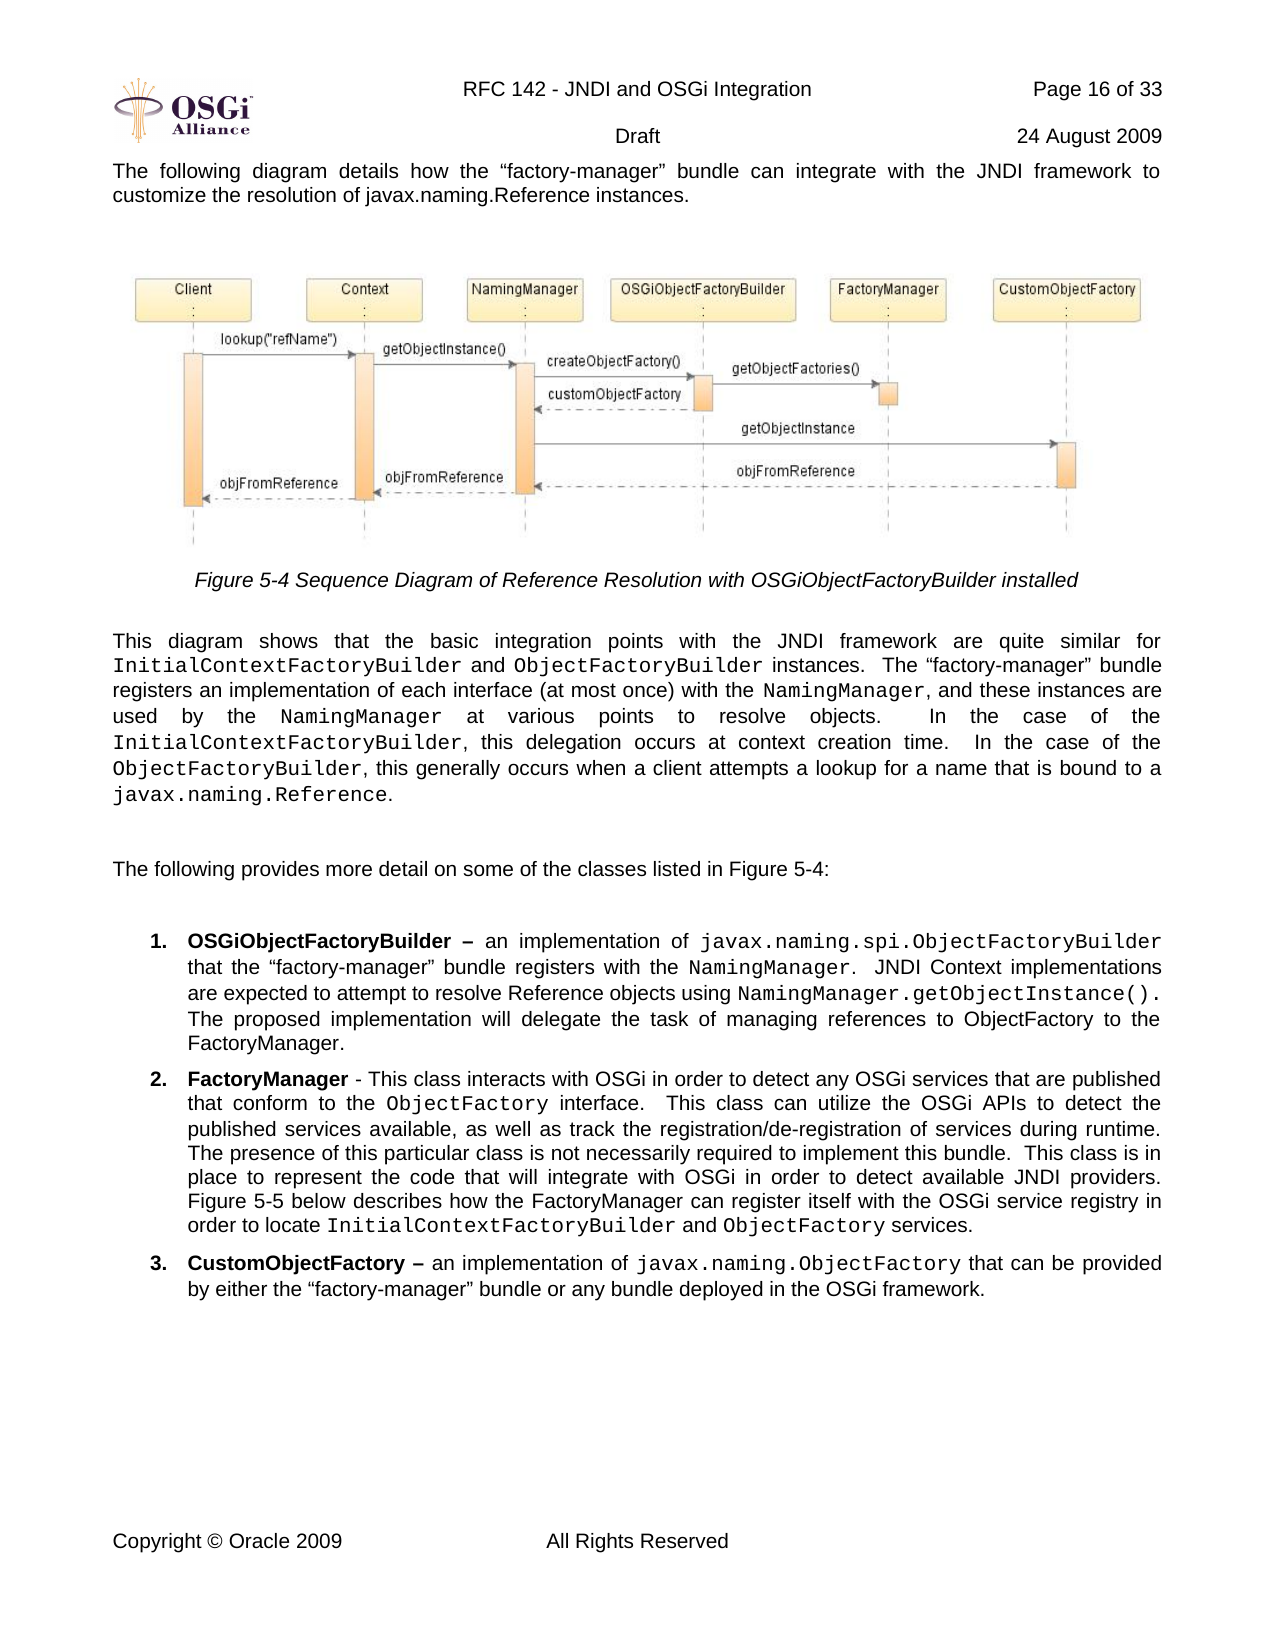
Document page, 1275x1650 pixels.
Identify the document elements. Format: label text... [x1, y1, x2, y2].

text The following diagram details how the “factory-manager” bundle can integrate with the JNDI framework to customize the resolution of javax.naming.Reference instances. [112, 159, 1162, 207]
text Figure 5-4 Sequence Diagram of Reference Resolution with OSGiObjectFactoryBuilder installed [112, 568, 1162, 592]
list FactoryManager - This class interacts with OSGi in order to detect any OSGi services that are published that conform to the ObjectFactory interface. This class can utilize the OSGi APIs to detect the published services available, as well as track the registration/de-registration of services during runtime. The presence of this particular class is not necessarily required to implement this bundle. This class is in place to represent the code that will integrate with OSGi in order to detect available JNDI providers. Figure 5-5 below describes how the FactoryManager can register itself with the OSGi service registry in order to locate InitialContextFactoryBuilder and ObjectFactory services. [150, 1067, 1162, 1239]
list OSGiObjectFactoryBuilder – an implementation of javax.naming.spi.ObjectFactoryBuilder that the “factory-manager” bundle registers with the NamingManager. JNDI Context implementations are expected to attempt to resolve Reference objects using NamingManager.getObjectInstance(). The proposed implementation will delegate the task of managing references to ObjectFactory to the FactoryManager. [150, 929, 1162, 1055]
text The following provides more detail on some of the classes listed in Figure 5-4: [112, 856, 1162, 880]
list CustomObjectFactory – an implementation of javax.naming.ObjectFactory that can be provided by either the “factory-manager” bundle or any bundle deployed in the OSGi framework. [150, 1251, 1162, 1301]
picture [114, 78, 254, 143]
picture [112, 254, 1163, 568]
text This diagram shows that the basic integration points with the JNDI framework are quite similar for InitialContextFactoryBuilder and ObjectFactoryBuilder instances. The “factory-manager” bundle registers an implementation of each interface (at most once) with the NamingManager, and these instances are used by the NamingManager at various points to resolve objects. In the case of the InitialContextFactoryBuilder, this delegation occurs at context creation time. In the case of the ObjectFactoryBuilder, this generally occurs when a client attempts a lookup for a name that is bound to a javax.naming.Reference. [112, 628, 1162, 807]
